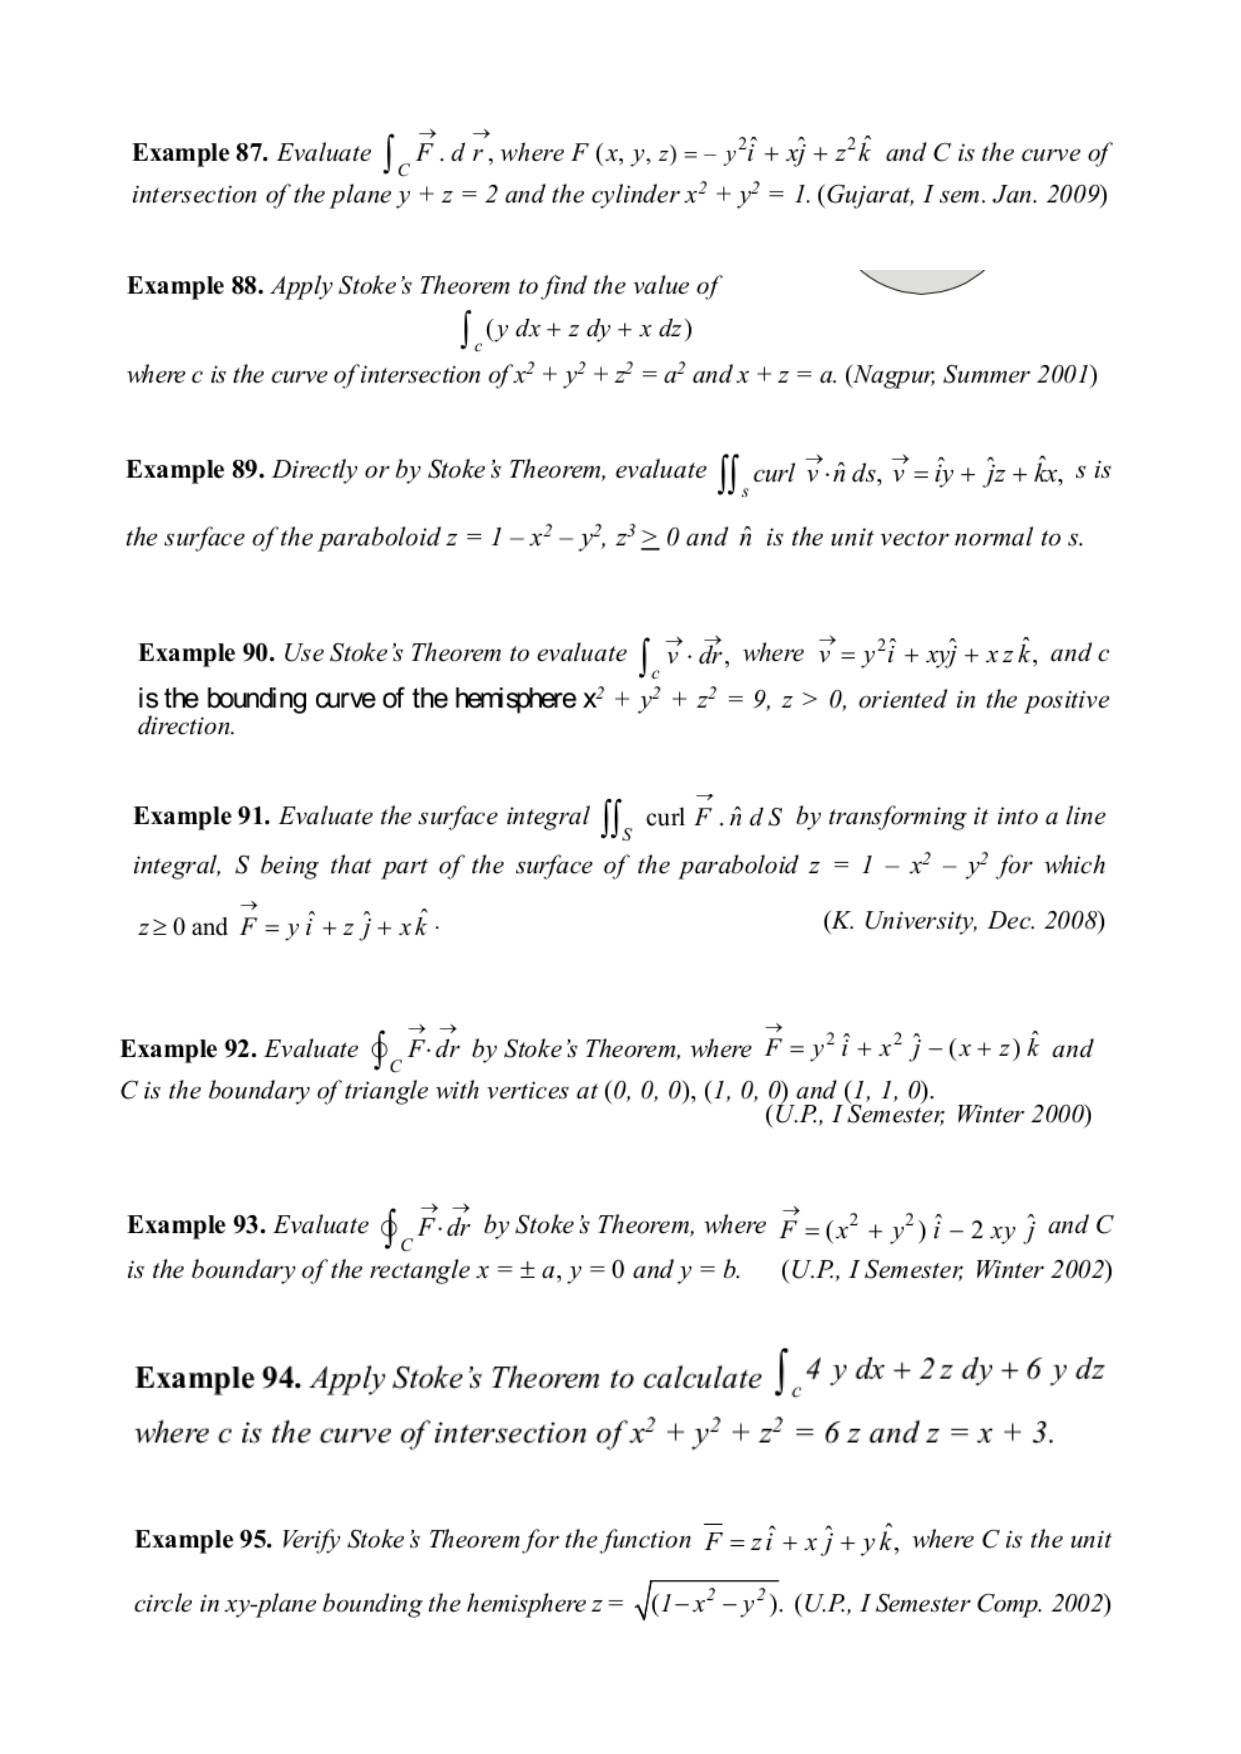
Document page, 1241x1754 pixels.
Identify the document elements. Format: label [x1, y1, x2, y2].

picture [118, 1515, 1123, 1628]
picture [111, 1017, 1116, 1135]
picture [118, 270, 1123, 394]
picture [118, 622, 1123, 738]
picture [118, 451, 1123, 566]
picture [118, 794, 1123, 959]
picture [118, 1344, 1123, 1458]
picture [118, 118, 1123, 214]
picture [118, 1191, 1123, 1287]
